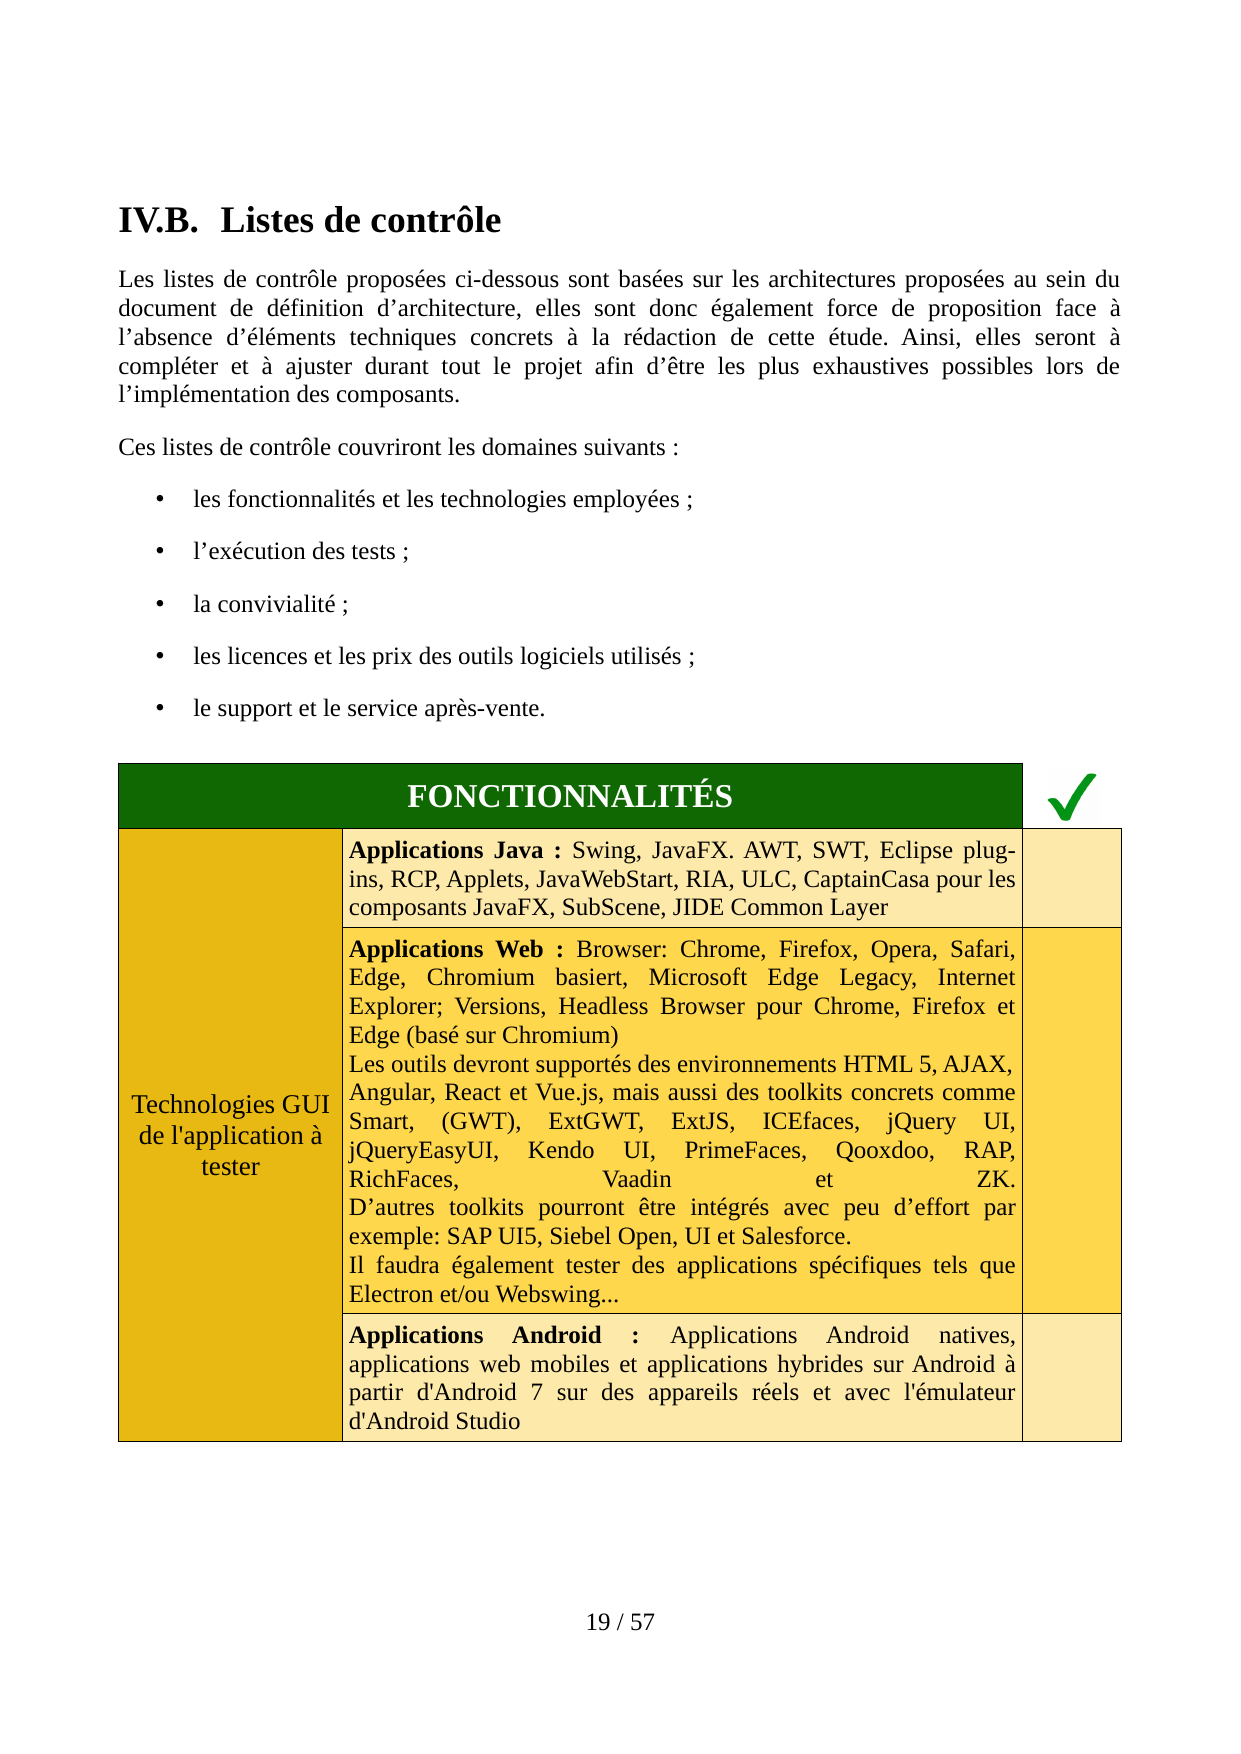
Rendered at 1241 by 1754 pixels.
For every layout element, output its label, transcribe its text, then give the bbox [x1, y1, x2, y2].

list le support et le service après-vente. [156, 693, 1122, 722]
table_cell [1023, 829, 1121, 927]
picture [1043, 769, 1101, 823]
text Les listes de contrôle proposées ci-dessous sont basées sur les architectures proposées au sein du document de définition d’architecture, elles sont donc également force de proposition face à l’absence d’éléments techniques concrets à la rédaction de cette étude. Ainsi, elles seront à compléter et à ajuster durant tout le projet afin d’être les plus exhaustives possibles lors de l’implémentation des composants. [118, 264, 1122, 408]
table_cell Technologies GUI de l'application à tester [119, 829, 342, 1441]
table_cell [1023, 1314, 1121, 1441]
subtitle Listes de contrôle [118, 197, 1122, 240]
table_header FONCTIONNALITÉS [119, 764, 1022, 828]
table_cell Applications Java : Swing, JavaFX. AWT, SWT, Eclipse plug-ins, RCP, Applets, JavaWebStart, RIA, ULC, CaptainCasa pour les composants JavaFX, SubScene, JIDE Common Layer [343, 829, 1022, 927]
table_cell [1023, 928, 1121, 1313]
table_header [1023, 763, 1122, 828]
list la convivialité ; [156, 589, 1122, 617]
list les fonctionnalités et les technologies employées ; [156, 484, 1122, 513]
table_cell Applications Android : Applications Android natives, applications web mobiles et applications hybrides sur Android à partir d'Android 7 sur des appareils réels et avec l'émulateur d'Android Studio [343, 1314, 1022, 1441]
list l’exécution des tests ; [156, 536, 1122, 565]
text Ces listes de contrôle couvriront les domaines suivants : [118, 432, 1122, 461]
table_cell Applications Web : Browser: Chrome, Firefox, Opera, Safari, Edge, Chromium basiert, Microsoft Edge Legacy, Internet Explorer; Versions, Headless Browser pour Chrome, Firefox et Edge (basé sur Chromium) Les outils devront supportés des environnements HTML 5, AJAX, Angular, React et Vue.js, mais aussi des toolkits concrets comme Smart, (GWT), ExtGWT, ExtJS, ICEfaces, jQuery UI, jQueryEasyUI, Kendo UI, PrimeFaces, Qooxdoo, RAP, RichFaces, Vaadin et ZK. D’autres toolkits pourront être intégrés avec peu d’effort par exemple: SAP UI5, Siebel Open, UI et Salesforce. Il faudra également tester des applications spécifiques tels que Electron et/ou Webswing... [343, 928, 1022, 1313]
list les licences et les prix des outils logiciels utilisés ; [156, 641, 1122, 670]
